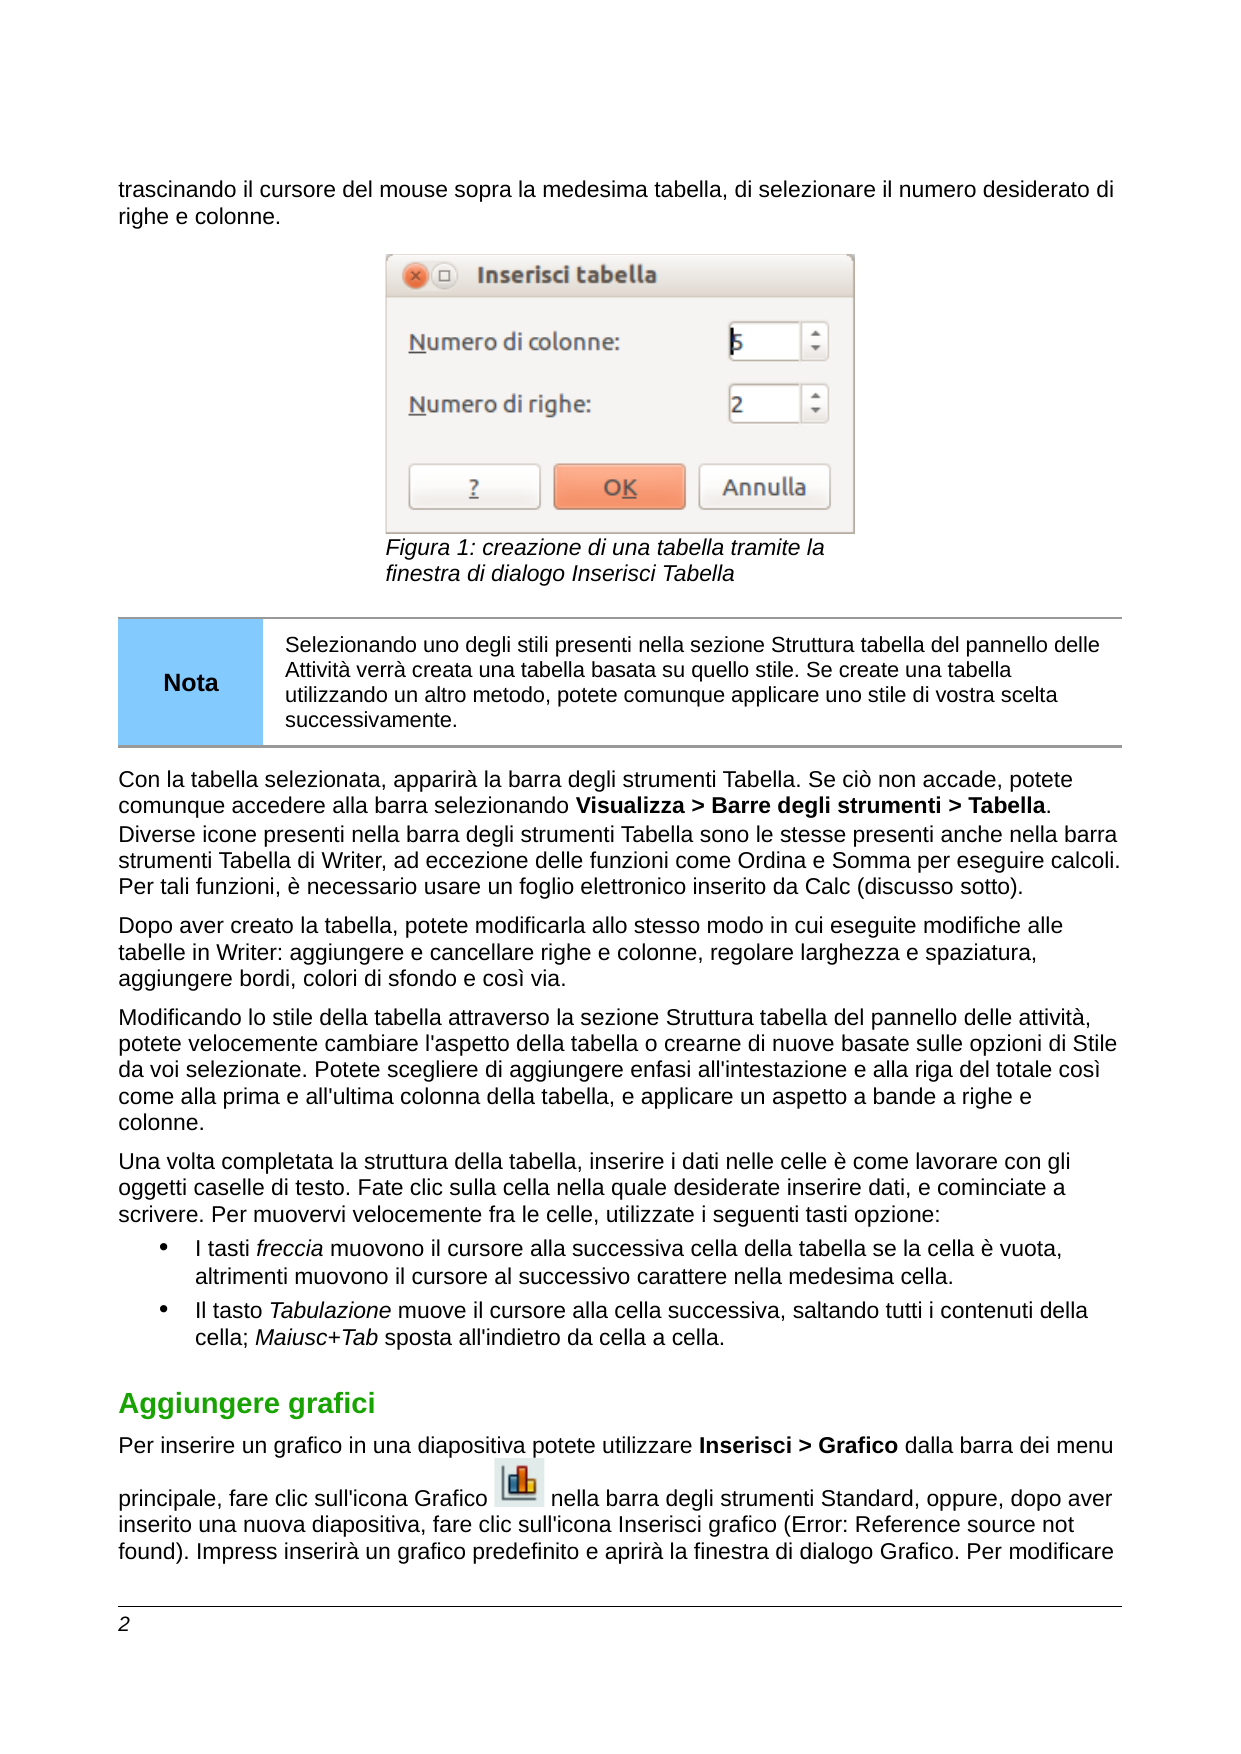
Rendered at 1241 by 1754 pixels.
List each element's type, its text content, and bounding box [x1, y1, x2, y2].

subtitle Aggiungere grafici [118, 1386, 1122, 1420]
text Modificando lo stile della tabella attraverso la sezione Struttura tabella del pannello delle attività, potete velocemente cambiare l'aspetto della tabella o crearne di nuove basate sulle opzioni di Stile da voi selezionate. Potete scegliere di aggiungere enfasi all'intestazione e alla riga del totale così come alla prima e all'ultima colonna della tabella, e applicare un aspetto a bande a righe e colonne. [118, 1004, 1122, 1135]
list Una volta completata la struttura della tabella, inserire i dati nelle celle è come lavorare con gli oggetti caselle di testo. Fate clic sulla cella nella quale desiderate inserire dati, e cominciate a scrivere. Per muovervi velocemente fra le celle, utilizzate i seguenti tasti opzione: [118, 1148, 1122, 1227]
text Per inserire un grafico in una diapositiva potete utilizzare Inserisci > Grafico dalla barra dei menu principale, fare clic sull'icona Grafico nella barra degli strumenti Standard, oppure, dopo aver inserito una nuova diapositiva, fare clic sull'icona Inserisci grafico (Errore: sorgente del riferimento non trovata). Impress inserirà un grafico predefinito e aprirà la finestra di dialogo Grafico. Per modificare il tipo di grafico, inserire i vostri dati e cambiare la formattazione fate riferimento alla Guida a Impress. [118, 1432, 1122, 1564]
list Il tasto Tabulazione muove il cursore alla cella successiva, saltando tutti i contenuti della cella; Maiusc+Tab sposta all'indietro da cella a cella. [156, 1295, 1122, 1351]
picture [385, 254, 855, 534]
text trascinando il cursore del mouse sopra la medesima tabella, di selezionare il numero desiderato di righe e colonne. [118, 176, 1122, 229]
picture [494, 1458, 545, 1507]
table_header Selezionando uno degli stili presenti nella sezione Struttura tabella del pannello delle Attività verrà creata una tabella basata su quello stile. Se create una tabella utilizzando un altro metodo, potete comunque applicare uno stile di vostra scelta successivamente. [264, 619, 1122, 745]
text Dopo aver creato la tabella, potete modificarla allo stesso modo in cui eseguite modifiche alle tabelle in Writer: aggiungere e cancellare righe e colonne, regolare larghezza e spaziatura, aggiungere bordi, colori di sfondo e così via. [118, 912, 1122, 991]
text Con la tabella selezionata, apparirà la barra degli strumenti Tabella. Se ciò non accade, potete comunque accedere alla barra selezionando Visualizza > Barre degli strumenti > Tabella. Diverse icone presenti nella barra degli strumenti Tabella sono le stesse presenti anche nella barra strumenti Tabella di Writer, ad eccezione delle funzioni come Ordina e Somma per eseguire calcoli. Per tali funzioni, è necessario usare un foglio elettronico inserito da Calc (discusso sotto). [118, 766, 1122, 899]
list I tasti freccia muovono il cursore alla successiva cella della tabella se la cella è vuota, altrimenti muovono il cursore al successivo carattere nella medesima cella. [156, 1233, 1122, 1289]
text Figura 1: creazione di una tabella tramite la finestra di dialogo Inserisci Tabella [385, 534, 855, 587]
table_header Nota [118, 619, 263, 745]
